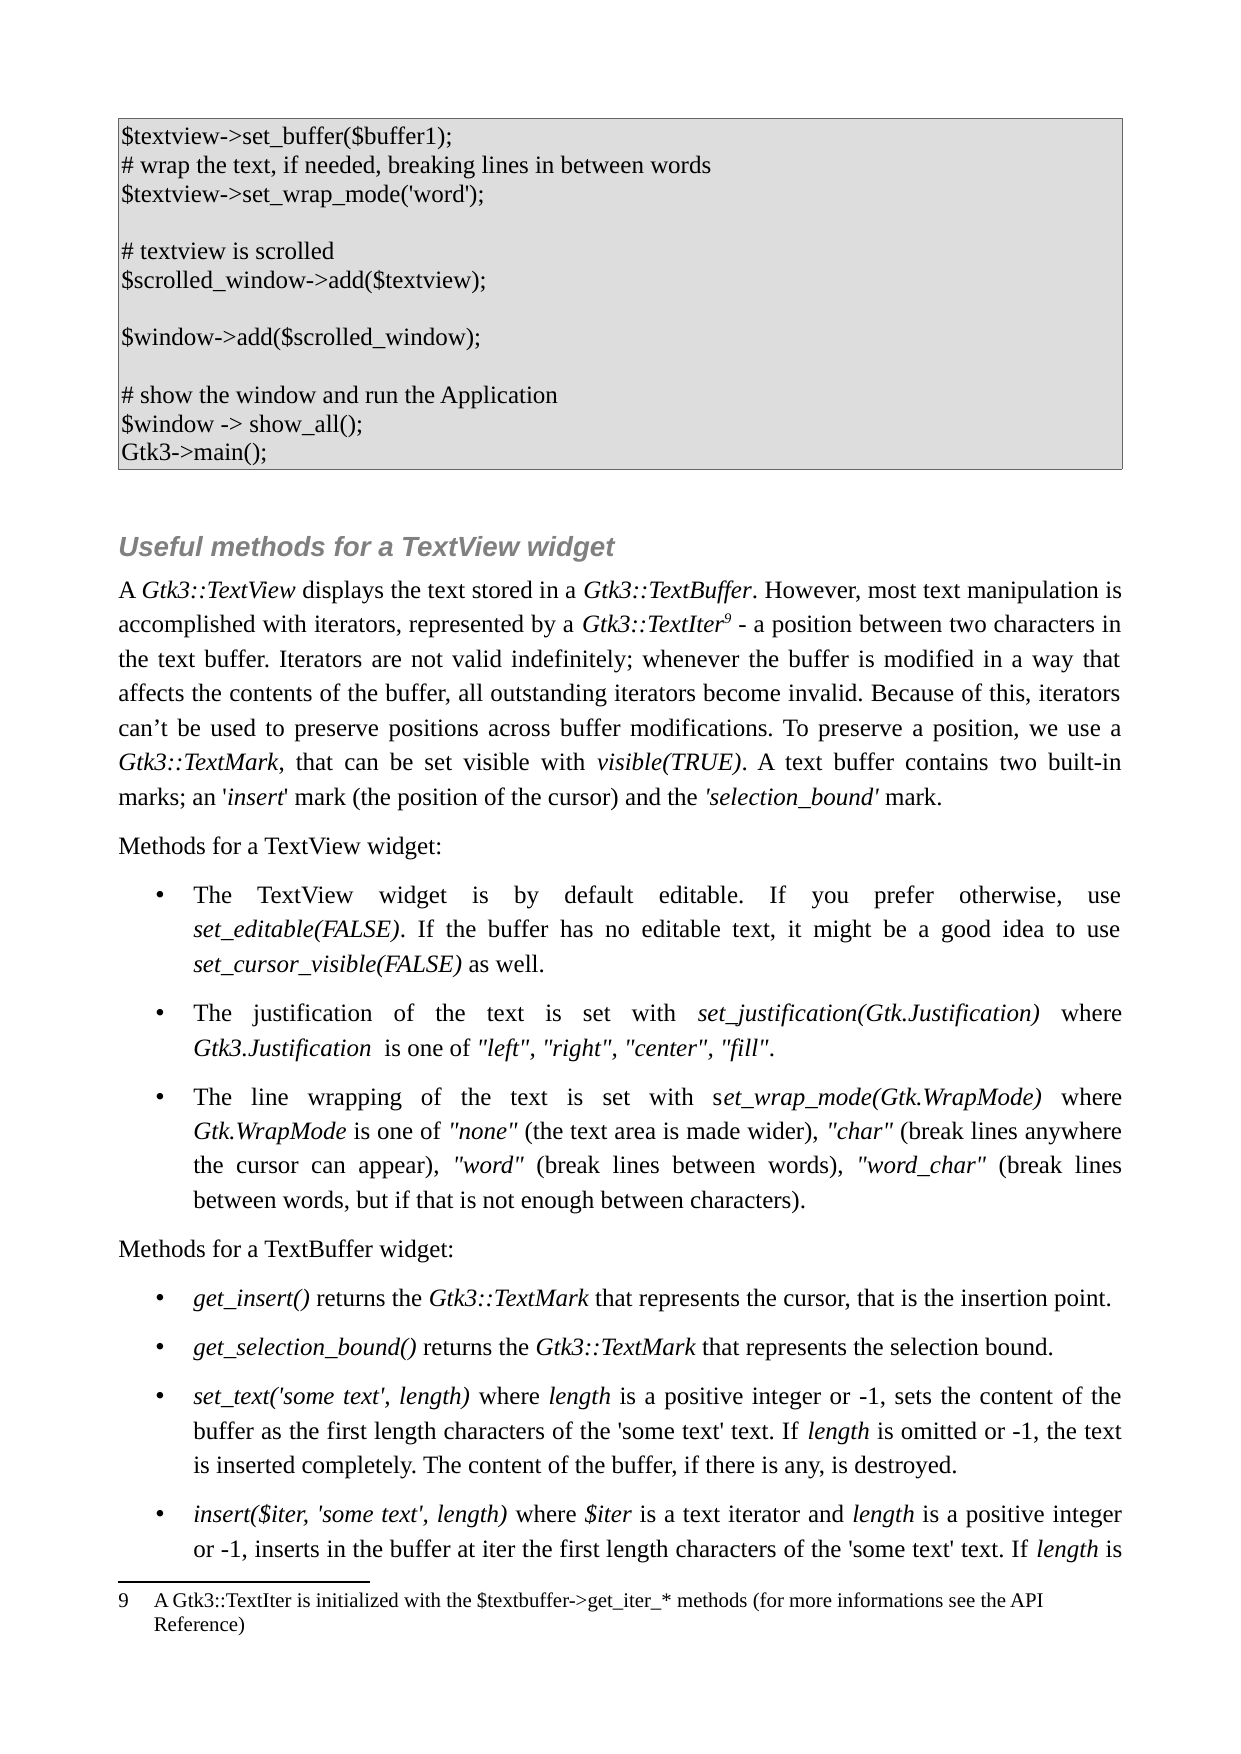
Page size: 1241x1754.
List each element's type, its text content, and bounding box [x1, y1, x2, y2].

text A Gtk3::TextIter is initialized with the $textbuffer->get_iter_* methods (for more informations see the API Reference) [118, 1588, 1122, 1636]
list get_selection_bound() returns the Gtk3::TextMark that represents the selection bound. [156, 1332, 1122, 1361]
text # wrap the text, if needed, breaking lines in between words [119, 147, 1122, 176]
text $window->add($scrolled_window); [119, 319, 1122, 348]
list get_insert() returns the Gtk3::TextMark that represents the cursor, that is the insertion point. [156, 1283, 1122, 1312]
subtitle Useful methods for a TextView widget [118, 531, 1122, 563]
text # show the window and run the Application [119, 377, 1122, 406]
list The TextView widget is by default editable. If you prefer otherwise, use set_editable(FALSE). If the buffer has no editable text, it might be a good idea to use set_cursor_visible(FALSE) as well. [156, 880, 1122, 978]
text $scrolled_window->add($textview); [119, 262, 1122, 291]
text Methods for a TextBuffer widget: [118, 1234, 1122, 1263]
list insert($iter, 'some text', length) where $iter is a text iterator and length is a positive integer or -1, inserts in the buffer at iter the first length characters of the 'some text' text. If length is [156, 1499, 1122, 1563]
text Methods for a TextView widget: [118, 831, 1122, 860]
text # textview is scrolled [119, 233, 1122, 262]
text $window -> show_all(); [119, 406, 1122, 434]
list set_text('some text', length) where length is a positive integer or -1, sets the content of the buffer as the first length characters of the 'some text' text. If length is omitted or -1, the text is inserted completely. The content of the buffer, if there is any, is destroyed. [156, 1381, 1122, 1479]
list The justification of the text is set with set_justification(Gtk.Justification) where Gtk3.Justification is one of "left", "right", "center", "fill". [156, 998, 1122, 1061]
text $textview->set_buffer($buffer1); [119, 119, 1122, 147]
text $textview->set_wrap_mode('word'); [119, 176, 1122, 204]
text A Gtk3::TextView displays the text stored in a Gtk3::TextBuffer. However, most text manipulation is accomplished with iterators, represented by a Gtk3::TextIter - a position between two characters in the text buffer. Iterators are not valid indefinitely; whenever the buffer is modified in a way that affects the contents of the buffer, all outstanding iterators become invalid. Because of this, iterators can’t be used to preserve positions across buffer modifications. To preserve a position, we use a Gtk3::TextMark, that can be set visible with visible(TRUE). A text buffer contains two built-in marks; an 'insert' mark (the position of the cursor) and the 'selection_bound' mark. [118, 575, 1122, 811]
list The line wrapping of the text is set with set_wrap_mode(Gtk.WrapMode) where Gtk.WrapMode is one of "none" (the text area is made wider), "char" (break lines anywhere the cursor can appear), "word" (break lines between words), "word_char" (break lines between words, but if that is not enough between characters). [156, 1082, 1122, 1214]
text Gtk3->main(); [119, 434, 1122, 469]
